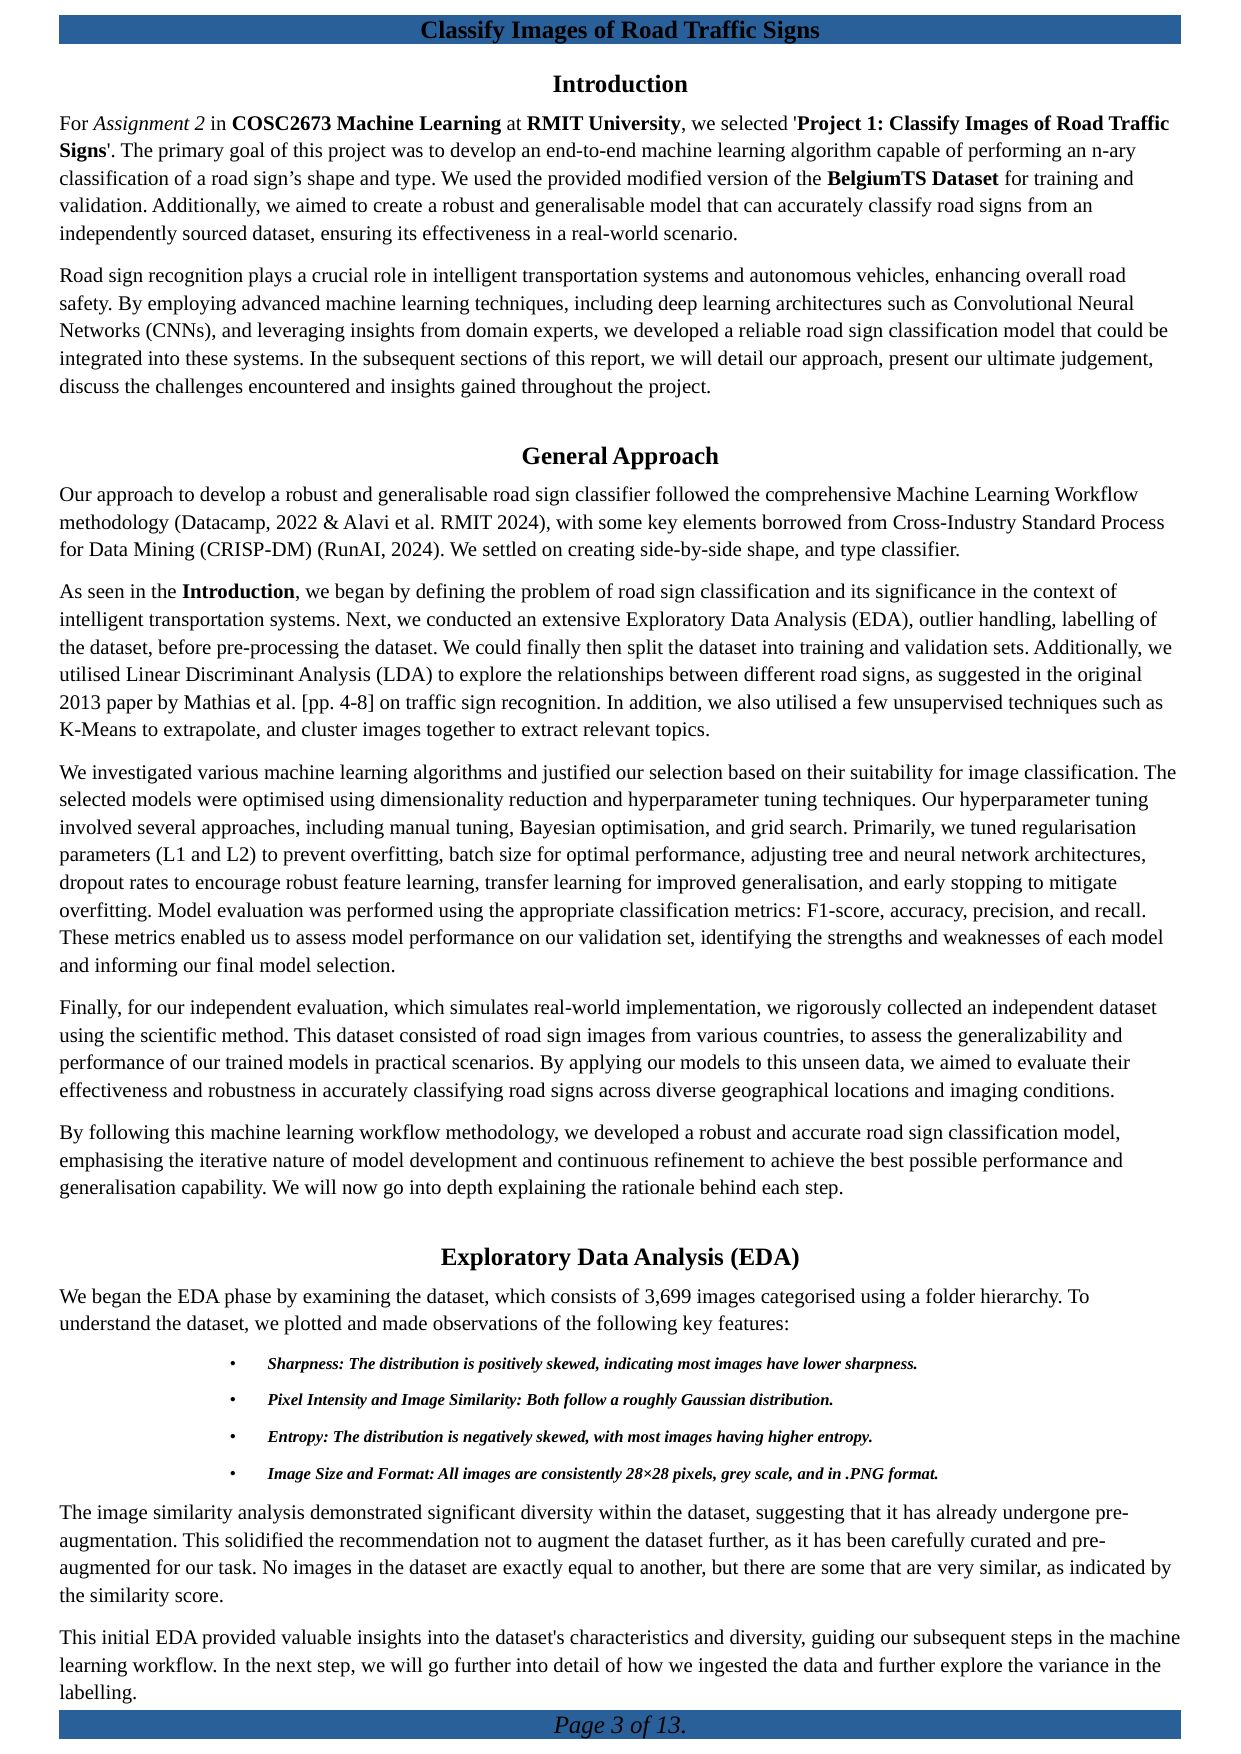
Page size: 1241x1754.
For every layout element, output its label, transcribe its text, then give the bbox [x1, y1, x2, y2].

list Entropy: The distribution is negatively skewed, with most images having higher entropy. [230, 1427, 1181, 1446]
text Road sign recognition plays a crucial role in intelligent transportation systems and autonomous vehicles, enhancing overall road safety. By employing advanced machine learning techniques, including deep learning architectures such as Convolutional Neural Networks (CNNs), and leveraging insights from domain experts, we developed a reliable road sign classification model that could be integrated into these systems. In the subsequent sections of this report, we will detail our approach, present our ultimate judgement, discuss the challenges encountered and insights gained throughout the project. [59, 263, 1181, 398]
subtitle Exploratory Data Analysis (EDA) [59, 1242, 1181, 1271]
subtitle General Approach [59, 441, 1181, 469]
text Our approach to develop a robust and generalisable road sign classifier followed the comprehensive Machine Learning Workflow methodology (Datacamp, 2022 & Alavi et al. RMIT 2024), with some key elements borrowed from Cross-Industry Standard Process for Data Mining (CRISP-DM) (RunAI, 2024). We settled on creating side-by-side shape, and type classifier. [59, 482, 1181, 561]
subtitle Introduction [59, 69, 1181, 98]
text We began the EDA phase by examining the dataset, which consists of 3,699 images categorised using a folder hierarchy. To understand the dataset, we plotted and made observations of the following key features: [59, 1284, 1181, 1335]
list Sharpness: The distribution is positively skewed, indicating most images have lower sharpness. [230, 1353, 1181, 1373]
text The image similarity analysis demonstrated significant diversity within the dataset, suggesting that it has already undergone pre-augmentation. This solidified the recommendation not to augment the dataset further, as it has been carefully curated and pre-augmented for our task. No images in the dataset are exactly equal to another, but there are some that are very similar, as indicated by the similarity score. [59, 1500, 1181, 1607]
text For Assignment 2 in COSC2673 Machine Learning at RMIT University, we selected 'Project 1: Classify Images of Road Traffic Signs'. The primary goal of this project was to develop an end-to-end machine learning algorithm capable of performing an n-ary classification of a road sign’s shape and type. We used the provided modified version of the BelgiumTS Dataset for training and validation. Additionally, we aimed to create a robust and generalisable model that can accurately classify road signs from an independently sourced dataset, ensuring its effectiveness in a real-world scenario. [59, 111, 1181, 245]
text This initial EDA provided valuable insights into the dataset's characteristics and diversity, guiding our subsequent steps in the machine learning workflow. In the next step, we will go further into detail of how we ingested the data and further explore the variance in the labelling. [59, 1625, 1181, 1704]
text We investigated various machine learning algorithms and justified our selection based on their suitability for image classification. The selected models were optimised using dimensionality reduction and hyperparameter tuning techniques. Our hyperparameter tuning involved several approaches, including manual tuning, Bayesian optimisation, and grid search. Primarily, we tuned regularisation parameters (L1 and L2) to prevent overfitting, batch size for optimal performance, adjusting tree and neural network architectures, dropout rates to encourage robust feature learning, transfer learning for improved generalisation, and early stopping to mitigate overfitting. Model evaluation was performed using the appropriate classification metrics: F1-score, accuracy, precision, and recall. These metrics enabled us to assess model performance on our validation set, identifying the strengths and weaknesses of each model and informing our final model selection. [59, 759, 1181, 977]
text As seen in the Introduction, we began by defining the problem of road sign classification and its significance in the context of intelligent transportation systems. Next, we conducted an extensive Exploratory Data Analysis (EDA), outlier handling, labelling of the dataset, before pre-processing the dataset. We could finally then split the dataset into training and validation sets. Additionally, we utilised Linear Discriminant Analysis (LDA) to explore the relationships between different road signs, as suggested in the original 2013 paper by Mathias et al. [pp. 4-8] on traffic sign recognition. In addition, we also utilised a few unsupervised techniques such as K-Means to extrapolate, and cluster images together to extract relevant topics. [59, 579, 1181, 741]
list Image Size and Format: All images are consistently 28×28 pixels, grey scale, and in .PNG format. [230, 1463, 1181, 1483]
text Finally, for our independent evaluation, which simulates real-world implementation, we rigorously collected an independent dataset using the scientific method. This dataset consisted of road sign images from various countries, to assess the generalizability and performance of our trained models in practical scenarios. By applying our models to this unseen data, we aimed to evaluate their effectiveness and robustness in accurately classifying road signs across diverse geographical locations and imaging conditions. [59, 995, 1181, 1102]
text By following this machine learning workflow methodology, we developed a robust and accurate road sign classification model, emphasising the iterative nature of model development and continuous refinement to achieve the best possible performance and generalisation capability. We will now go into depth explaining the rationale behind each step. [59, 1120, 1181, 1199]
list Pixel Intensity and Image Similarity: Both follow a roughly Gaussian distribution. [230, 1390, 1181, 1409]
